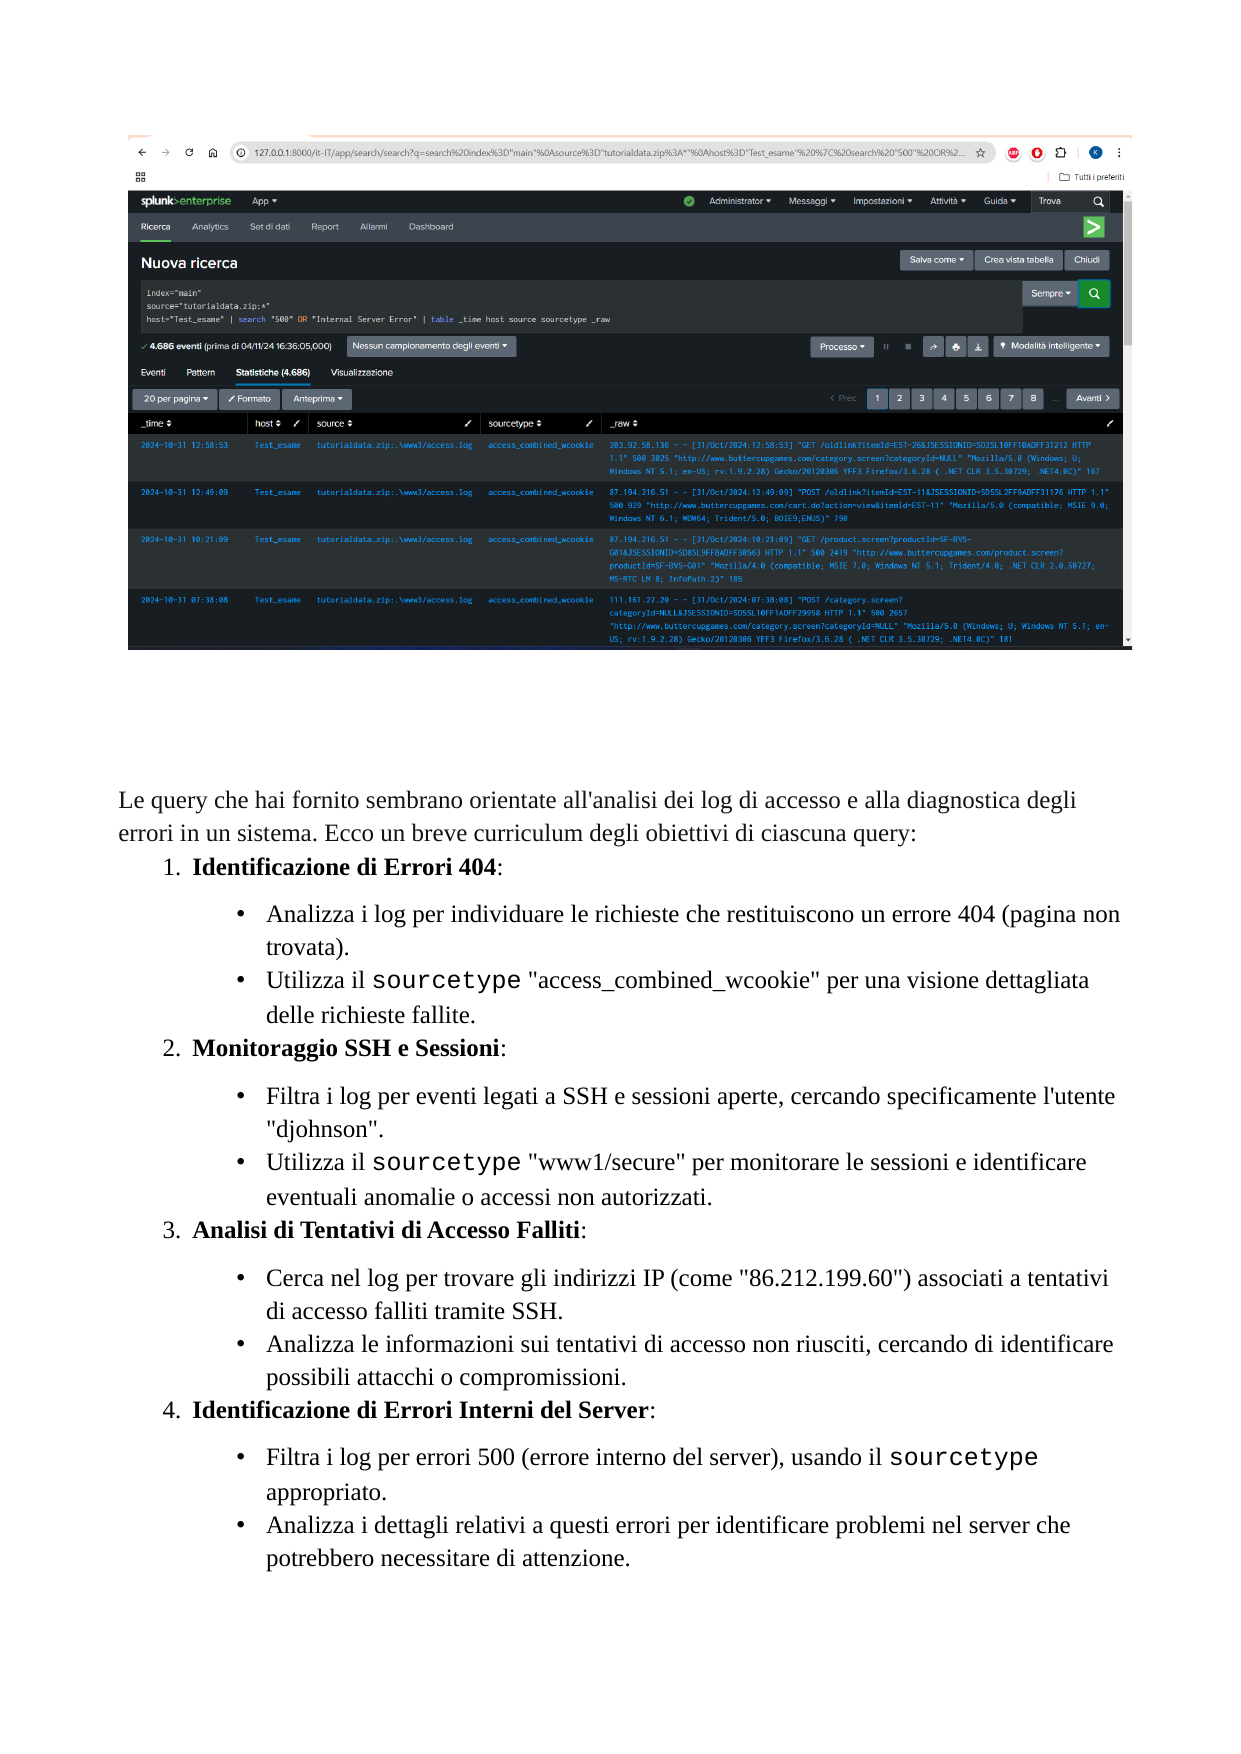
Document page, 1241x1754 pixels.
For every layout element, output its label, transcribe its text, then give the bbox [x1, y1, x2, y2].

list Analizza i log per individuare le richieste che restituiscono un errore 404 (pagina non trovata). [236, 899, 1122, 961]
list Analizza i dettagli relativi a questi errori per identificare problemi nel server che potrebbero necessitare di attenzione. [236, 1511, 1122, 1572]
list Utilizza il sourcetype "access_combined_wcookie" per una visione dettagliata delle richieste fallite. [236, 965, 1122, 1029]
list Monitoraggio SSH e Sessioni: [162, 1033, 1122, 1062]
text Le query che hai fornito sembrano orientate all'analisi dei log di accesso e alla diagnostica degli errori in un sistema. Ecco un breve curriculum degli obiettivi di ciascuna query: [118, 786, 1122, 847]
list Filtra i log per errori 500 (errore interno del server), usando il sourcetype appropriato. [236, 1442, 1122, 1506]
list Cerca nel log per trovare gli indirizzi IP (come "86.212.199.60") associati a tentativi di accesso falliti tramite SSH. [236, 1263, 1122, 1324]
list Filtra i log per eventi legati a SSH e sessioni aperte, cercando specificamente l'utente "djohnson". [236, 1081, 1122, 1143]
list Utilizza il sourcetype "www1/secure" per monitorare le sessioni e identificare eventuali anomalie o accessi non autorizzati. [236, 1147, 1122, 1211]
list Analisi di Tentativi di Accesso Falliti: [162, 1215, 1122, 1244]
list Identificazione di Errori Interni del Server: [162, 1395, 1122, 1423]
list Analizza le informazioni sui tentativi di accesso non riusciti, cercando di identificare possibili attacchi o compromissioni. [236, 1329, 1122, 1391]
picture [128, 135, 1133, 650]
list Identificazione di Errori 404: [162, 852, 1122, 880]
